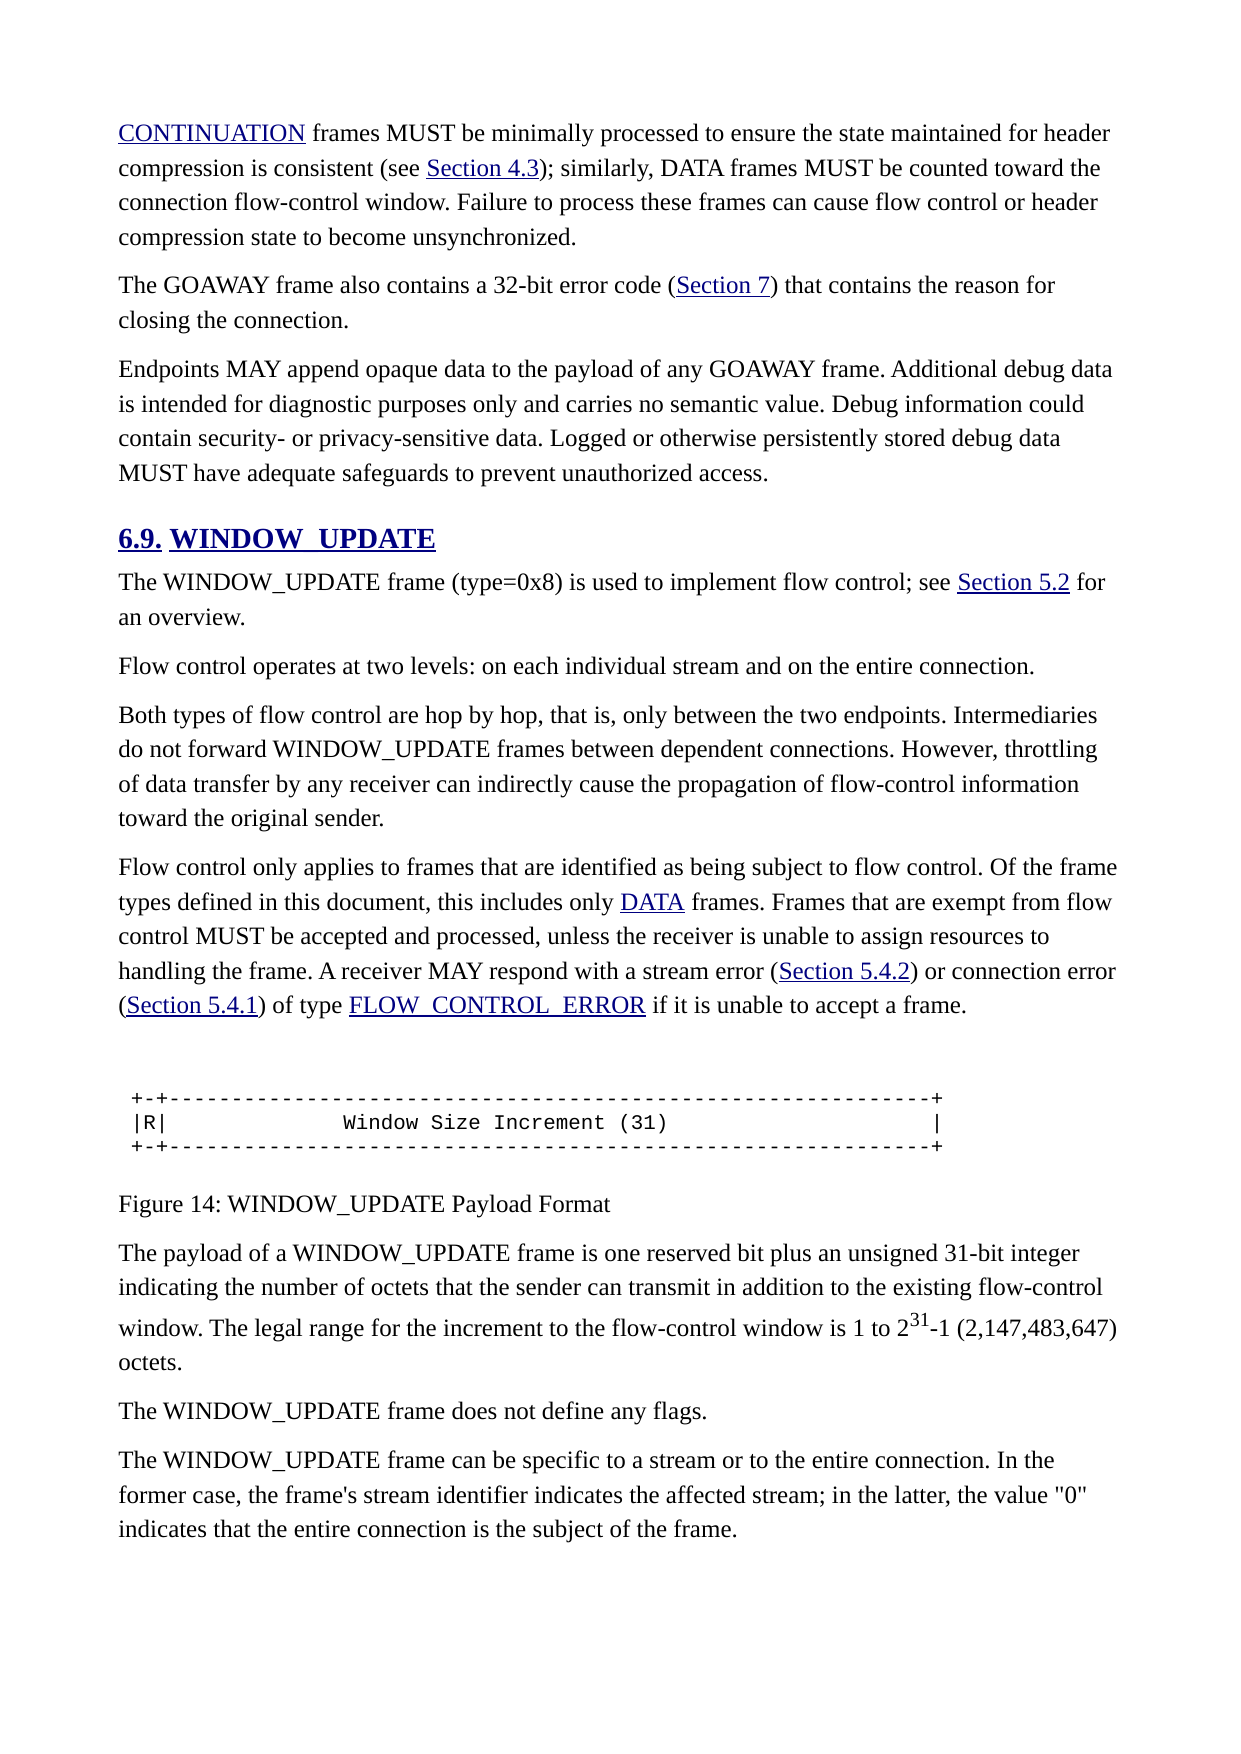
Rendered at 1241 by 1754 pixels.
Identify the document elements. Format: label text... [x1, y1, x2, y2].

text Flow control operates at two levels: on each individual stream and on the entire connection. [118, 651, 1122, 679]
text The WINDOW_UPDATE frame can be specific to a stream or to the entire connection. In the former case, the frame's stream identifier indicates the affected stream; in the latter, the value "0" indicates that the entire connection is the subject of the frame. [118, 1445, 1122, 1543]
subtitle 6.9. WINDOW_UPDATE [118, 521, 1122, 555]
text The WINDOW_UPDATE frame does not define any flags. [118, 1396, 1122, 1425]
text CONTINUATION frames MUST be minimally processed to ensure the state maintained for header compression is consistent (see Section 4.3); similarly, DATA frames MUST be counted toward the connection flow-control window. Failure to process these frames can cause flow control or header compression state to become unsynchronized. [118, 118, 1122, 250]
text Both types of flow control are hop by hop, that is, only between the two endpoints. Intermediaries do not forward WINDOW_UPDATE frames between dependent connections. However, throttling of data transfer by any receiver can indirectly cause the propagation of flow-control information toward the original sender. [118, 700, 1122, 832]
text Figure 14: WINDOW_UPDATE Payload Format [118, 1189, 1122, 1218]
text Endpoints MAY append opaque data to the payload of any GOAWAY frame. Additional debug data is intended for diagnostic purposes only and carries no semantic value. Debug information could contain security- or privacy-sensitive data. Logged or otherwise persistently stored debug data MUST have adequate safeguards to prevent unauthorized access. [118, 354, 1122, 486]
text +-+-------------------------------------------------------------+ [118, 1088, 1122, 1112]
text The GOAWAY frame also contains a 32-bit error code (Section 7) that contains the reason for closing the connection. [118, 271, 1122, 334]
text |R| Window Size Increment (31) | [118, 1112, 1122, 1136]
text The payload of a WINDOW_UPDATE frame is one reserved bit plus an unsigned 31-bit integer indicating the number of octets that the sender can transmit in addition to the existing flow-control window. The legal range for the increment to the flow-control window is 1 to 231-1 (2,147,483,647) octets. [118, 1238, 1122, 1376]
text Flow control only applies to frames that are identified as being subject to flow control. Of the frame types defined in this document, this includes only DATA frames. Frames that are exempt from flow control MUST be accepted and processed, unless the receiver is unable to assign resources to handling the frame. A receiver MAY respond with a stream error (Section 5.4.2) or connection error (Section 5.4.1) of type FLOW_CONTROL_ERROR if it is unable to accept a frame. [118, 852, 1122, 1019]
text +-+-------------------------------------------------------------+ [118, 1136, 1122, 1159]
text The WINDOW_UPDATE frame (type=0x8) is used to implement flow control; see Section 5.2 for an overview. [118, 567, 1122, 631]
